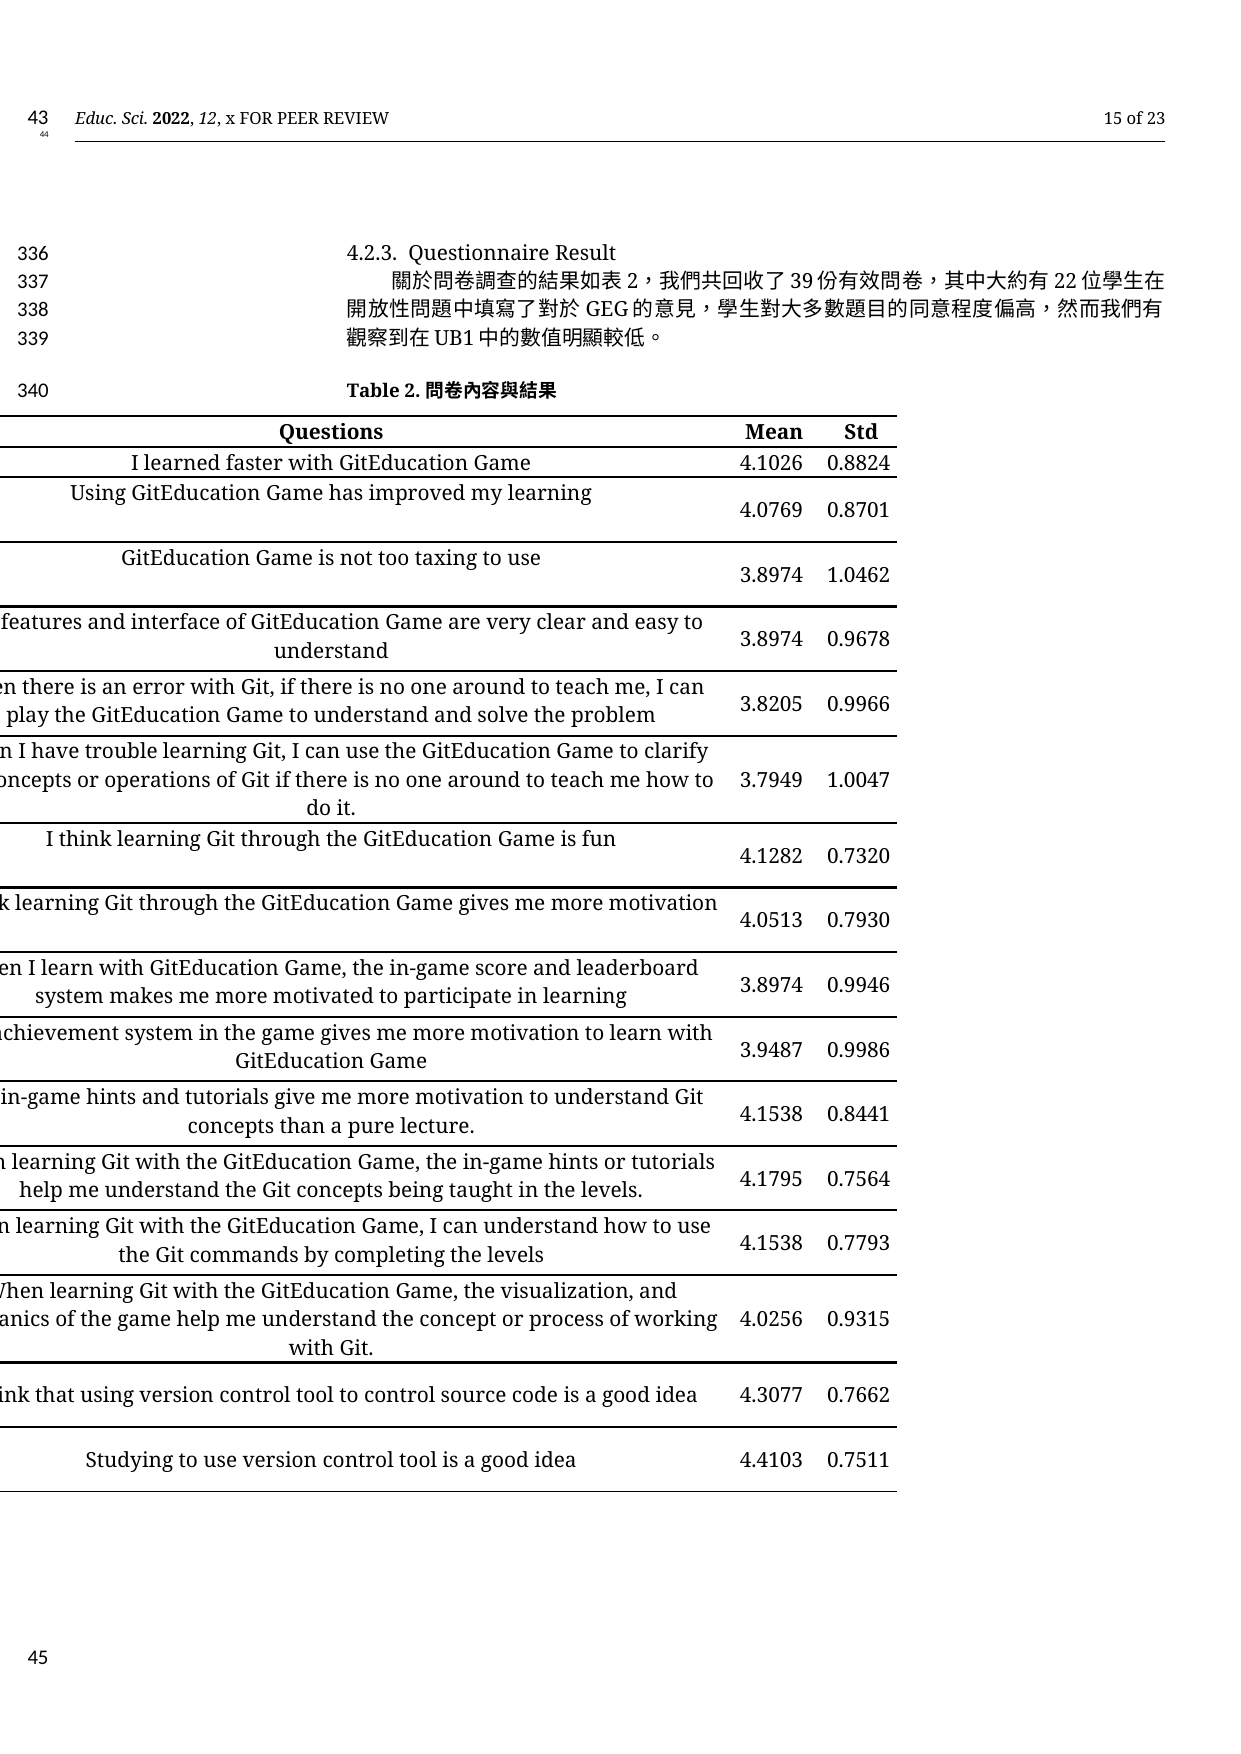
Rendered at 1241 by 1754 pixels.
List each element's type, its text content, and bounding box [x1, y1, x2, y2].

table_cell [897, 886, 1076, 951]
table_cell [897, 1145, 1076, 1209]
table_cell Using GitEducation Game has improved my learning [0, 478, 722, 541]
text 關於問卷調查的結果如表2，我們共回收了39份有效問卷，其中大約有22位學生在開放性問題中填寫了對於GEG的意見，學生對大多數題目的同意程度偏高，然而我們有觀察到在UB1中的數值明顯較低。 [347, 265, 1165, 352]
table_cell [1076, 670, 1240, 734]
table_cell 4.1795 [722, 1147, 826, 1209]
table_cell [1076, 822, 1240, 886]
table_cell [1076, 605, 1240, 670]
table_cell [1076, 951, 1240, 1016]
table_cell 1.0047 [826, 737, 897, 822]
table_cell When there is an error with Git, if there is no one around to teach me, I can play the GitEducation Game to understand and solve the problem [0, 672, 722, 734]
table_cell [897, 1209, 1076, 1274]
table_cell 0.9986 [826, 1018, 897, 1080]
table_cell When learning Git with the GitEducation Game, the visualization, and mechanics of the game help me understand the concept or process of working with Git. [0, 1276, 722, 1361]
table_cell When I learn with GitEducation Game, the in-game score and leaderboard system makes me more motivated to participate in learning [0, 953, 722, 1016]
table_cell 0.9678 [826, 608, 897, 670]
table_cell [897, 1274, 1076, 1361]
table_cell 0.7662 [826, 1364, 897, 1426]
table_cell 4.1282 [722, 824, 826, 886]
table_cell 4.1538 [722, 1211, 826, 1274]
table_cell 0.7793 [826, 1211, 897, 1274]
table_cell [897, 1016, 1076, 1080]
table_cell 3.8205 [722, 672, 826, 734]
table_cell [1076, 1361, 1240, 1426]
table_cell 4.4103 [722, 1428, 826, 1491]
table_cell When learning Git with the GitEducation Game, the in-game hints or tutorials help me understand the Git concepts being taught in the levels. [0, 1147, 722, 1209]
table_header [1076, 415, 1240, 446]
table_cell 4.0513 [722, 889, 826, 951]
table_cell 0.7511 [826, 1428, 897, 1491]
table_cell 3.7949 [722, 737, 826, 822]
table_cell [897, 541, 1076, 605]
table_header [897, 415, 1076, 446]
table_cell 3.8974 [722, 543, 826, 605]
table_cell 0.8824 [826, 448, 897, 476]
table_cell 4.3077 [722, 1364, 826, 1426]
table_cell [1076, 1274, 1240, 1361]
table_cell 0.9315 [826, 1276, 897, 1361]
table_cell [1076, 886, 1240, 951]
table_cell 4.1538 [722, 1082, 826, 1145]
table_cell 0.8701 [826, 478, 897, 541]
table_cell [897, 1426, 1076, 1491]
table_cell [897, 951, 1076, 1016]
table_cell [897, 1080, 1076, 1145]
table_cell [897, 1361, 1076, 1426]
table_cell 4.0256 [722, 1276, 826, 1361]
table_cell 3.8974 [722, 953, 826, 1016]
table_cell 0.7320 [826, 824, 897, 886]
table_cell The achievement system in the game gives me more motivation to learn with GitEducation Game [0, 1018, 722, 1080]
table_cell 0.7564 [826, 1147, 897, 1209]
table_cell 0.8441 [826, 1082, 897, 1145]
table_cell [1076, 1080, 1240, 1145]
table_cell When I have trouble learning Git, I can use the GitEducation Game to clarify the concepts or operations of Git if there is no one around to teach me how to do it. [0, 737, 722, 822]
table_cell [1076, 541, 1240, 605]
table_cell 0.9946 [826, 953, 897, 1016]
table_cell 1.0462 [826, 543, 897, 605]
table_cell GitEducation Game is not too taxing to use [0, 543, 722, 605]
table_cell [897, 605, 1076, 670]
table_cell [897, 670, 1076, 734]
table_header Std [826, 417, 897, 446]
table_cell [1076, 1209, 1240, 1274]
text Table 2. 問卷內容與結果 [347, 377, 1165, 403]
table_cell The in-game hints and tutorials give me more motivation to understand Git concepts than a pure lecture. [0, 1082, 722, 1145]
table_cell 0.7930 [826, 889, 897, 951]
table_cell [1076, 1426, 1240, 1491]
table_cell 4.0769 [722, 478, 826, 541]
table_cell The features and interface of GitEducation Game are very clear and easy to understand [0, 608, 722, 670]
table_cell 0.9966 [826, 672, 897, 734]
table_cell [897, 446, 1076, 476]
table_cell [1076, 735, 1240, 822]
subtitle 4.2.3. Questionnaire Result [347, 238, 1165, 265]
table_cell [897, 476, 1076, 541]
table_cell I learned faster with GitEducation Game [0, 448, 722, 476]
table_cell [1076, 446, 1240, 476]
table_cell 3.9487 [722, 1018, 826, 1080]
table_cell I think learning Git through the GitEducation Game gives me more motivation [0, 889, 722, 951]
table_cell 3.8974 [722, 608, 826, 670]
table_cell I think that using version control tool to control source code is a good idea [0, 1364, 722, 1426]
table_cell Studying to use version control tool is a good idea [0, 1428, 722, 1491]
table_header Mean [722, 417, 826, 446]
table_cell [1076, 1016, 1240, 1080]
table_cell [897, 735, 1076, 822]
table_header Questions [0, 417, 722, 446]
table_cell [897, 822, 1076, 886]
table_cell [1076, 1145, 1240, 1209]
table_cell [1076, 476, 1240, 541]
table_cell 4.1026 [722, 448, 826, 476]
table_cell When learning Git with the GitEducation Game, I can understand how to use the Git commands by completing the levels [0, 1211, 722, 1274]
table_cell I think learning Git through the GitEducation Game is fun [0, 824, 722, 886]
